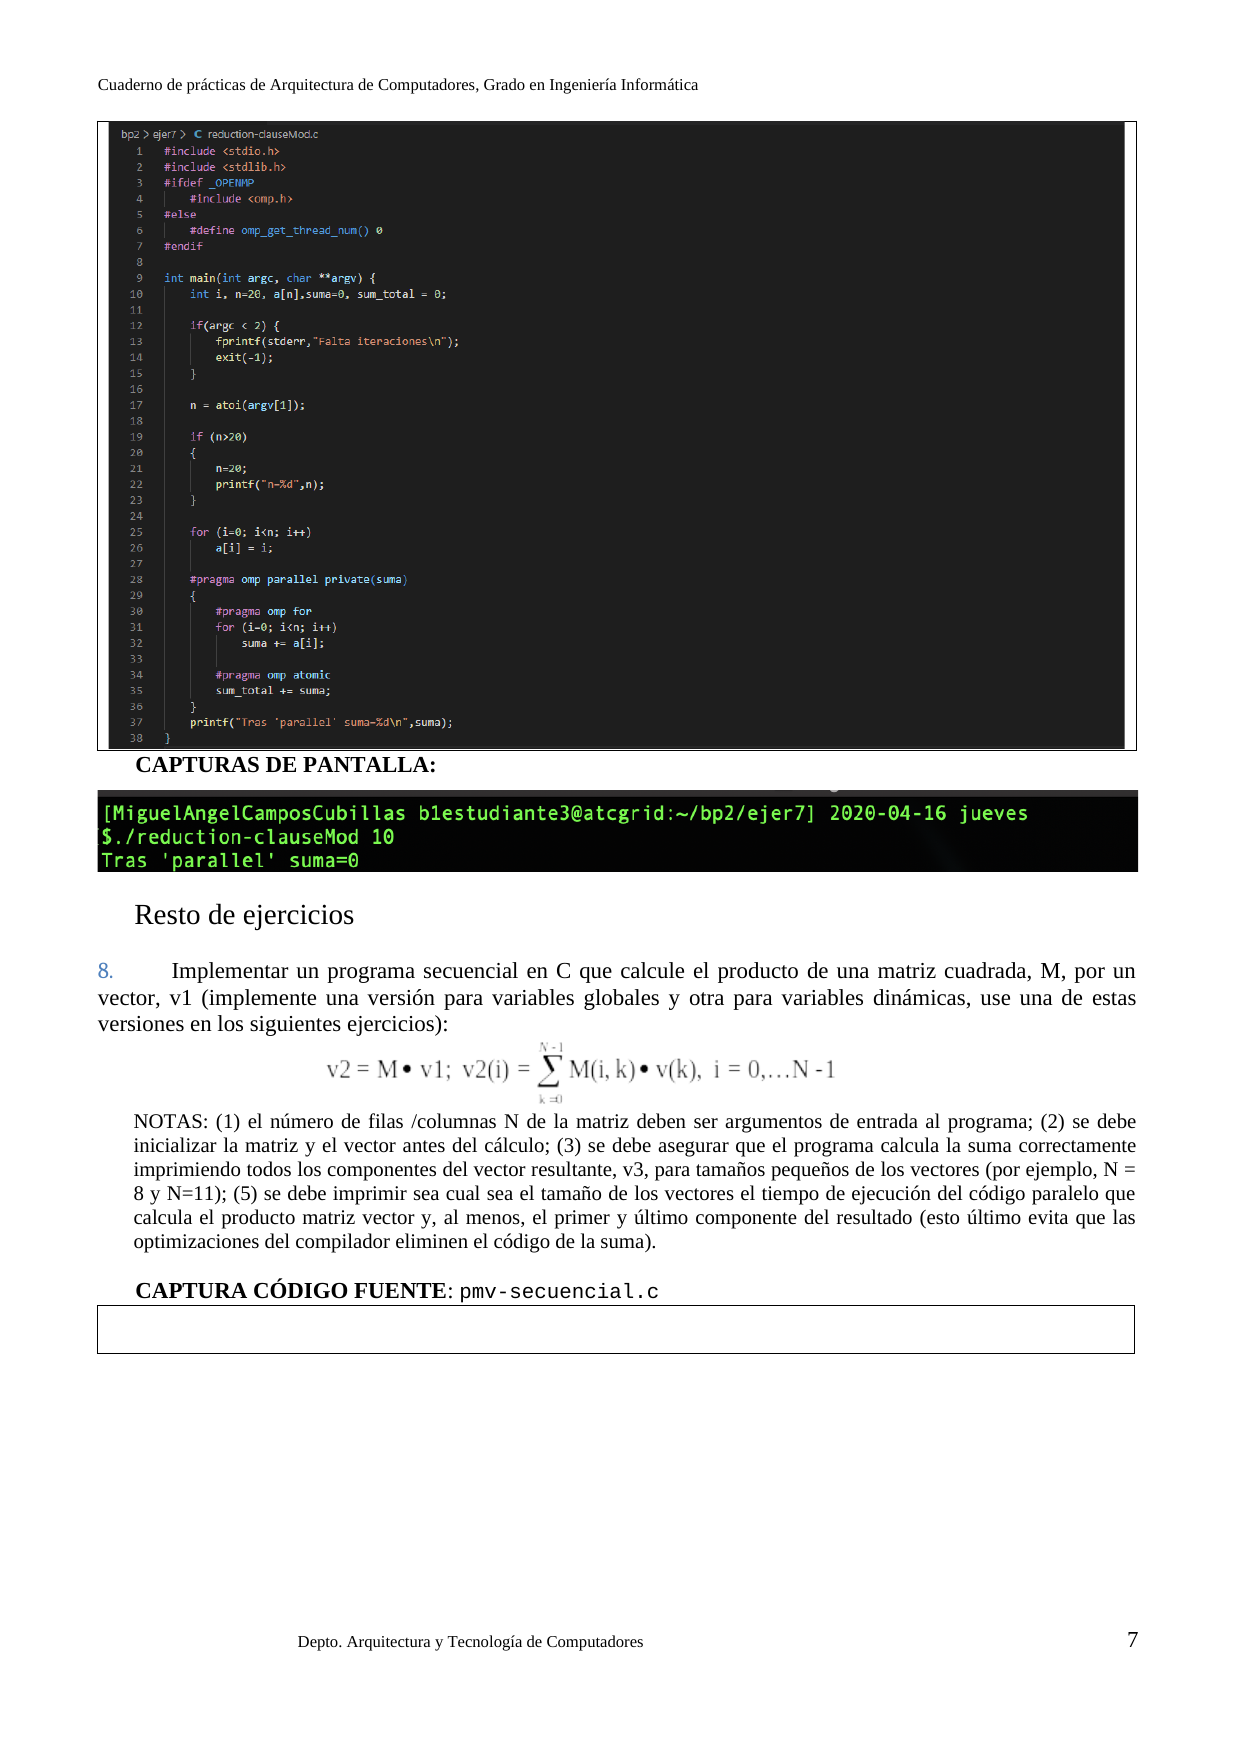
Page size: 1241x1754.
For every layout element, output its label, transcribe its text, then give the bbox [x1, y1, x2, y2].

text NOTAS: (1) el número de filas /columnas N de la matriz deben ser argumentos de entrada al programa; (2) se debe inicializar la matriz y el vector antes del cálculo; (3) se debe asegurar que el programa calcula la suma correctamente imprimiendo todos los componentes del vector resultante, v3, para tamaños pequeños de los vectores (por ejemplo, N = 8 y N=11); (5) se debe imprimir sea cual sea el tamaño de los vectores el tiempo de ejecución del código paralelo que calcula el producto matriz vector y, al menos, el primer y último componente del resultado (esto último evita que las optimizaciones del compilador eliminen el código de la suma). [133, 1109, 1138, 1253]
subtitle Resto de ejercicios [98, 897, 1138, 931]
text CAPTURA CÓDIGO FUENTE: pmv-secuencial.c [135, 1277, 1138, 1305]
table_header [98, 122, 1136, 750]
table_header [98, 1306, 1134, 1353]
list Implementar un programa secuencial en C que calcule el producto de una matriz cuadrada, M, por un vector, v1 (implemente una versión para variables globales y otra para variables dinámicas, use una de estas versiones en los siguientes ejercicios): [98, 957, 1138, 1037]
text CAPTURAS DE PANTALLA: [135, 751, 1138, 777]
